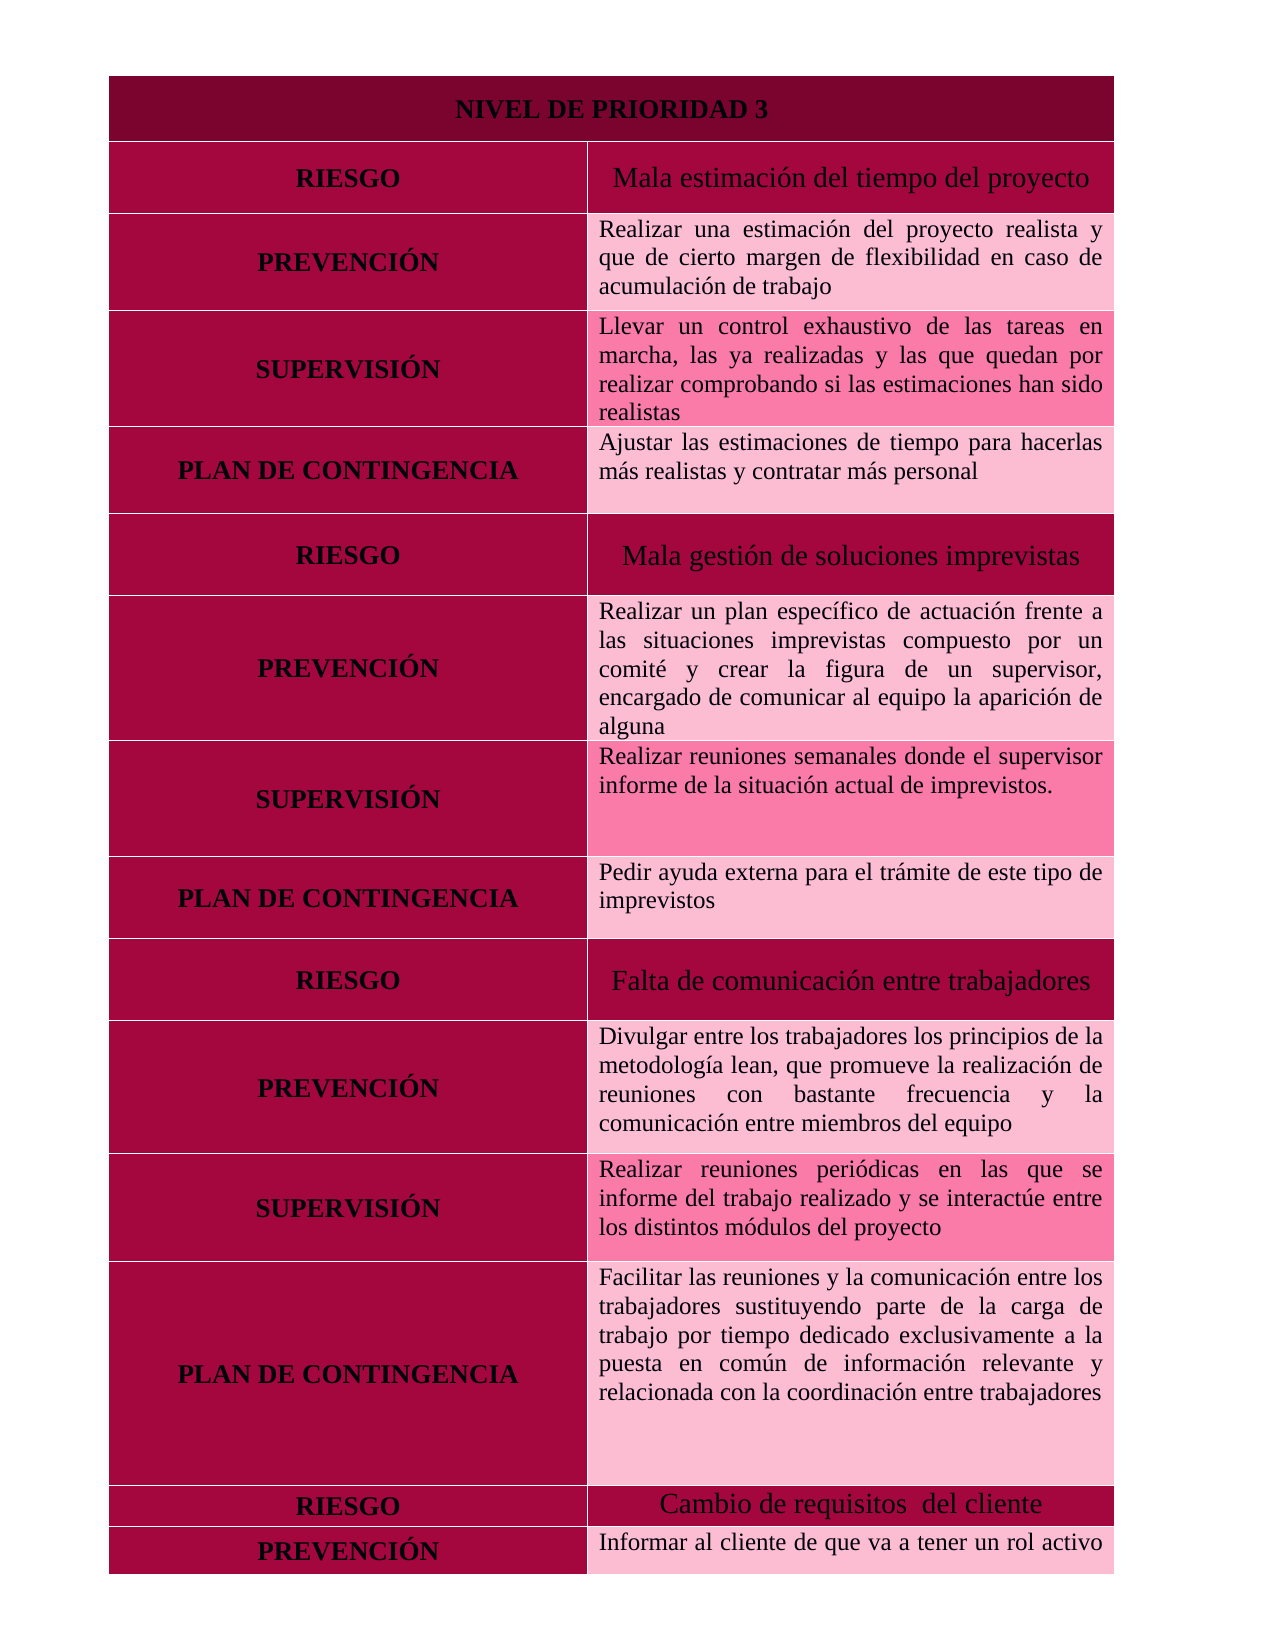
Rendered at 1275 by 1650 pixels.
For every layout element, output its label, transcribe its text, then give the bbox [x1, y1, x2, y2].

table_header NIVEL DE PRIORIDAD 3 [109, 76, 1114, 141]
table_cell PREVENCIÓN [109, 1021, 587, 1153]
table_cell Cambio de requisitos del cliente [588, 1486, 1114, 1526]
table_cell RIESGO [109, 939, 587, 1020]
table_cell PREVENCIÓN [109, 596, 587, 740]
table_cell RIESGO [109, 1486, 587, 1526]
table_cell PLAN DE CONTINGENCIA [109, 1262, 587, 1485]
table_cell SUPERVISIÓN [109, 311, 587, 426]
table_cell Realizar reuniones periódicas en las que se informe del trabajo realizado y se interactúe entre los distintos módulos del proyecto [588, 1154, 1114, 1261]
table_cell Mala gestión de soluciones imprevistas [588, 514, 1114, 595]
table_cell Facilitar las reuniones y la comunicación entre los trabajadores sustituyendo parte de la carga de trabajo por tiempo dedicado exclusivamente a la puesta en común de información relevante y relacionada con la coordinación entre trabajadores [588, 1262, 1114, 1485]
table_cell Mala estimación del tiempo del proyecto [588, 142, 1114, 213]
table_cell Divulgar entre los trabajadores los principios de la metodología lean, que promueve la realización de reuniones con bastante frecuencia y la comunicación entre miembros del equipo [588, 1021, 1114, 1153]
table_cell Informar al cliente de que va a tener un rol activo [588, 1527, 1114, 1574]
table_cell Llevar un control exhaustivo de las tareas en marcha, las ya realizadas y las que quedan por realizar comprobando si las estimaciones han sido realistas [588, 311, 1114, 426]
table_cell RIESGO [109, 142, 587, 213]
table_cell Realizar reuniones semanales donde el supervisor informe de la situación actual de imprevistos. [588, 741, 1114, 856]
table_cell SUPERVISIÓN [109, 1154, 587, 1261]
table_cell Ajustar las estimaciones de tiempo para hacerlas más realistas y contratar más personal [588, 427, 1114, 513]
table_cell SUPERVISIÓN [109, 741, 587, 856]
table_cell Realizar un plan específico de actuación frente a las situaciones imprevistas compuesto por un comité y crear la figura de un supervisor, encargado de comunicar al equipo la aparición de alguna [588, 596, 1114, 740]
table_cell PREVENCIÓN [109, 214, 587, 310]
table_cell Falta de comunicación entre trabajadores [588, 939, 1114, 1020]
table_cell Pedir ayuda externa para el trámite de este tipo de imprevistos [588, 857, 1114, 938]
table_cell PLAN DE CONTINGENCIA [109, 857, 587, 938]
table_cell PREVENCIÓN [109, 1527, 587, 1574]
table_cell PLAN DE CONTINGENCIA [109, 427, 587, 513]
table_cell RIESGO [109, 514, 587, 595]
table_cell Realizar una estimación del proyecto realista y que de cierto margen de flexibilidad en caso de acumulación de trabajo [588, 214, 1114, 310]
